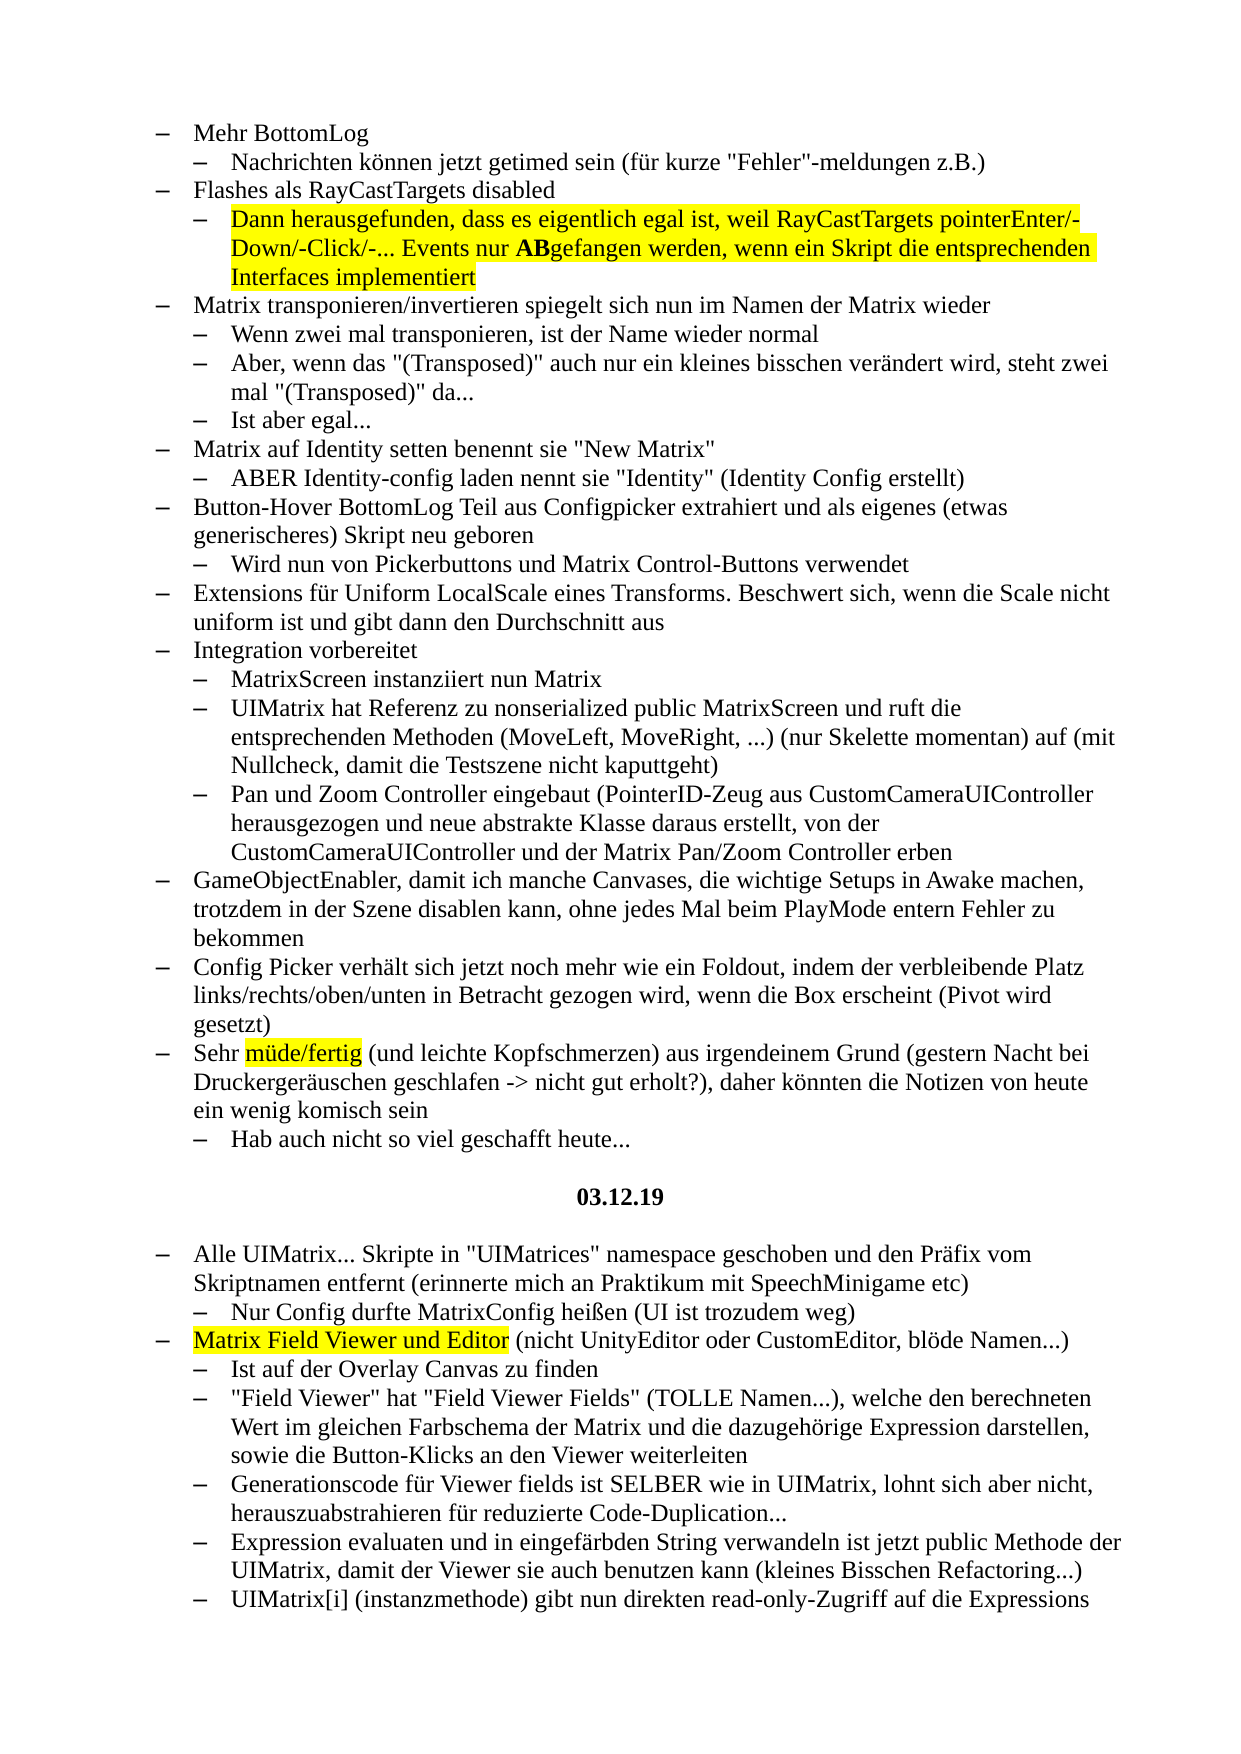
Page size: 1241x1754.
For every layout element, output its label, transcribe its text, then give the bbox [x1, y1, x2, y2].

text 03.12.19 [118, 1182, 1122, 1211]
list Mehr BottomLog [156, 118, 1122, 147]
list Matrix Field Viewer und Editor (nicht UnityEditor oder CustomEditor, blöde Namen...) [156, 1326, 1122, 1354]
list Flashes als RayCastTargets disabled [156, 176, 1122, 204]
list Matrix transponieren/invertieren spiegelt sich nun im Namen der Matrix wieder [156, 291, 1122, 319]
list MatrixScreen instanziiert nun Matrix [193, 664, 1122, 693]
list Integration vorbereitet [156, 636, 1122, 664]
list Extensions für Uniform LocalScale eines Transforms. Beschwert sich, wenn die Scale nicht uniform ist und gibt dann den Durchschnitt aus [156, 578, 1122, 636]
list Wird nun von Pickerbuttons und Matrix Control-Buttons verwendet [193, 549, 1122, 578]
list Button-Hover BottomLog Teil aus Configpicker extrahiert und als eigenes (etwas generischeres) Skript neu geboren [156, 492, 1122, 549]
list UIMatrix[i] (instanzmethode) gibt nun direkten read-only-Zugriff auf die Expressions [193, 1584, 1122, 1613]
list Ist aber egal... [193, 406, 1122, 434]
list Dann herausgefunden, dass es eigentlich egal ist, weil RayCastTargets pointerEnter/-Down/-Click/-... Events nur ABgefangen werden, wenn ein Skript die entsprechenden Interfaces implementiert [193, 204, 1122, 291]
list "Field Viewer" hat "Field Viewer Fields" (TOLLE Namen...), welche den berechneten Wert im gleichen Farbschema der Matrix und die dazugehörige Expression darstellen, sowie die Button-Klicks an den Viewer weiterleiten [193, 1383, 1122, 1469]
list Nur Config durfte MatrixConfig heißen (UI ist trozudem weg) [193, 1297, 1122, 1326]
list GameObjectEnabler, damit ich manche Canvases, die wichtige Setups in Awake machen, trotzdem in der Szene disablen kann, ohne jedes Mal beim PlayMode entern Fehler zu bekommen [156, 866, 1122, 952]
list Expression evaluaten und in eingefärbden String verwandeln ist jetzt public Methode der UIMatrix, damit der Viewer sie auch benutzen kann (kleines Bisschen Refactoring...) [193, 1527, 1122, 1584]
list ABER Identity-config laden nennt sie "Identity" (Identity Config erstellt) [193, 463, 1122, 492]
list UIMatrix hat Referenz zu nonserialized public MatrixScreen und ruft die entsprechenden Methoden (MoveLeft, MoveRight, ...) (nur Skelette momentan) auf (mit Nullcheck, damit die Testszene nicht kaputtgeht) [193, 693, 1122, 779]
list Wenn zwei mal transponieren, ist der Name wieder normal [193, 319, 1122, 348]
list Hab auch nicht so viel geschafft heute... [193, 1124, 1122, 1153]
list Ist auf der Overlay Canvas zu finden [193, 1354, 1122, 1383]
list Alle UIMatrix... Skripte in "UIMatrices" namespace geschoben und den Präfix vom Skriptnamen entfernt (erinnerte mich an Praktikum mit SpeechMinigame etc) [156, 1239, 1122, 1297]
list Pan und Zoom Controller eingebaut (PointerID-Zeug aus CustomCameraUIController herausgezogen und neue abstrakte Klasse daraus erstellt, von der CustomCameraUIController und der Matrix Pan/Zoom Controller erben [193, 779, 1122, 866]
list Aber, wenn das "(Transposed)" auch nur ein kleines bisschen verändert wird, steht zwei mal "(Transposed)" da... [193, 348, 1122, 406]
list Config Picker verhält sich jetzt noch mehr wie ein Foldout, indem der verbleibende Platz links/rechts/oben/unten in Betracht gezogen wird, wenn die Box erscheint (Pivot wird gesetzt) [156, 952, 1122, 1038]
list Nachrichten können jetzt getimed sein (für kurze "Fehler"-meldungen z.B.) [193, 147, 1122, 176]
list Generationscode für Viewer fields ist SELBER wie in UIMatrix, lohnt sich aber nicht, herauszuabstrahieren für reduzierte Code-Duplication... [193, 1469, 1122, 1527]
list Matrix auf Identity setten benennt sie "New Matrix" [156, 434, 1122, 463]
list Sehr müde/fertig (und leichte Kopfschmerzen) aus irgendeinem Grund (gestern Nacht bei Druckergeräuschen geschlafen -> nicht gut erholt?), daher könnten die Notizen von heute ein wenig komisch sein [156, 1038, 1122, 1124]
